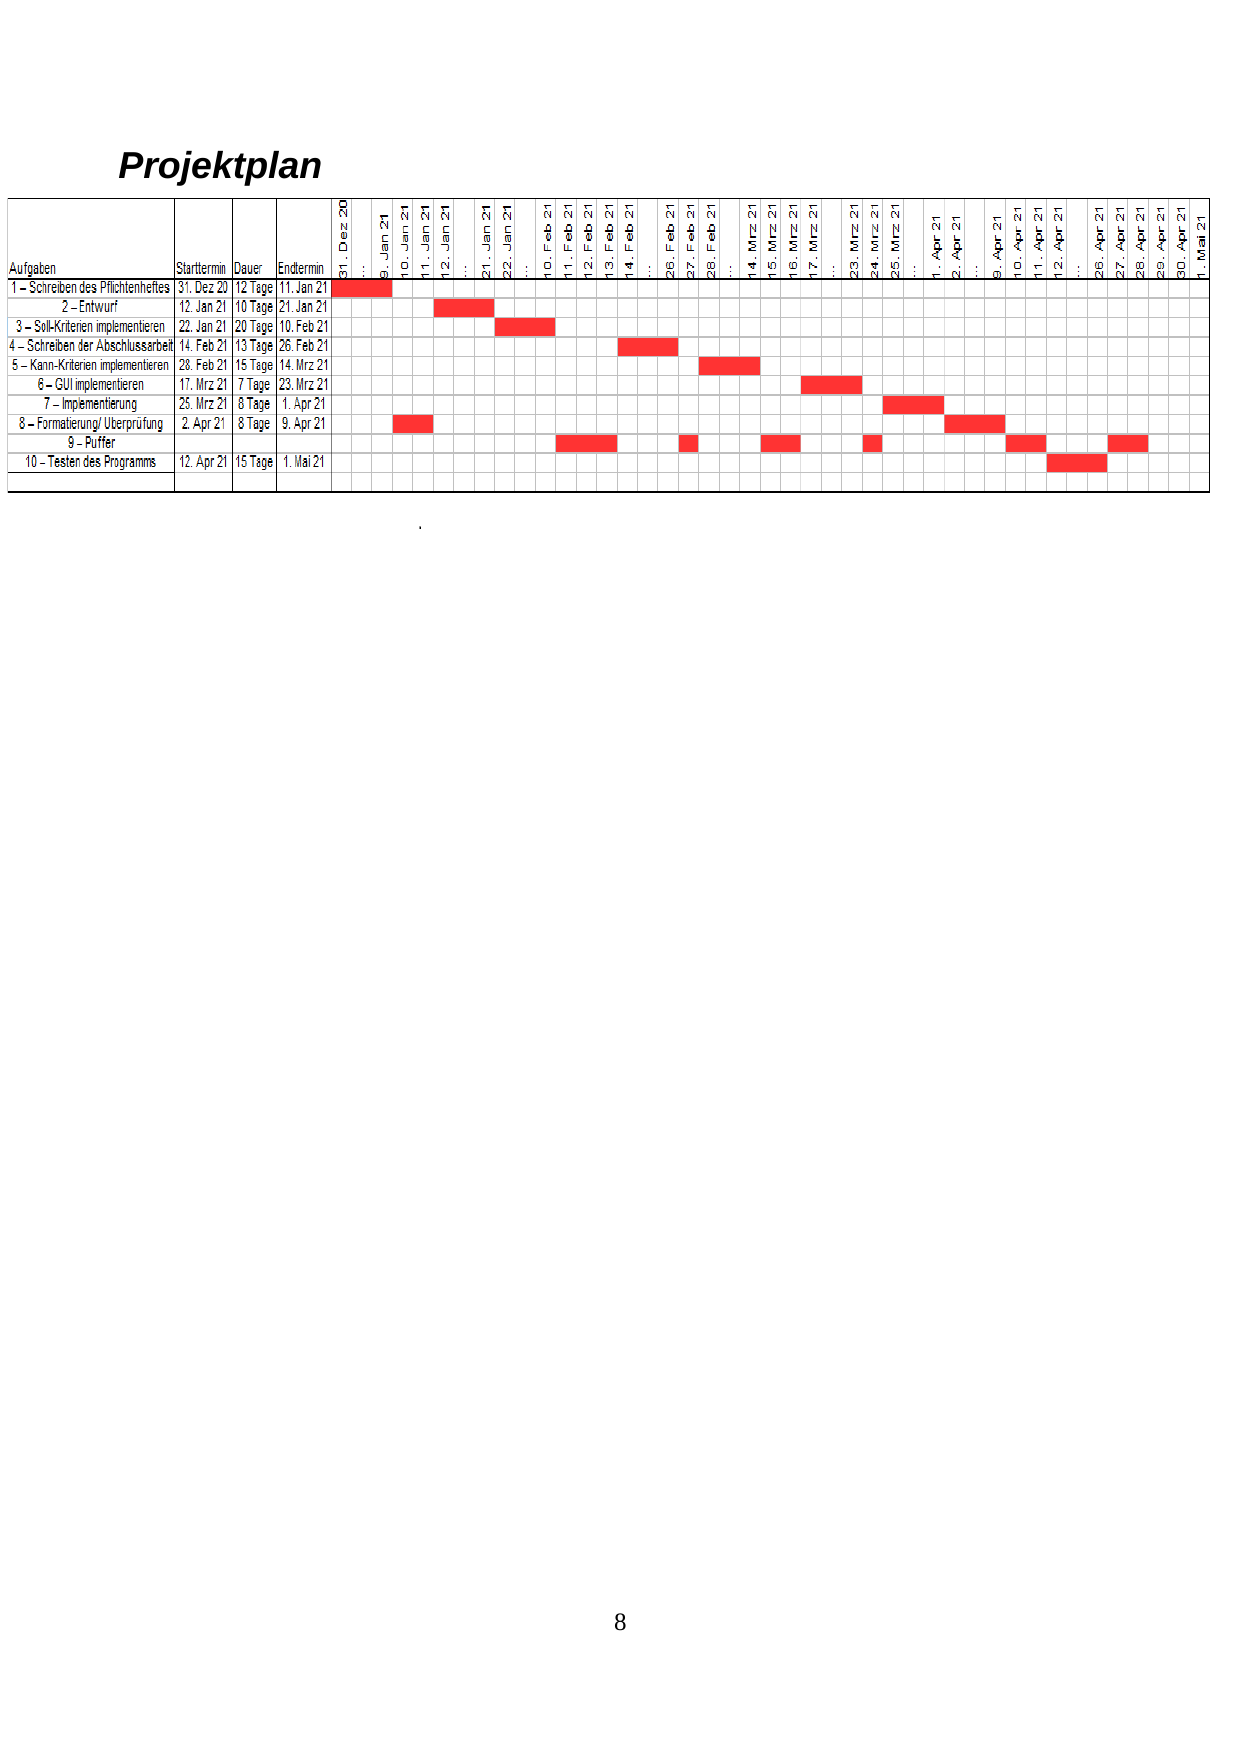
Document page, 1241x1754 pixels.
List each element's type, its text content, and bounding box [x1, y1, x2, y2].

picture [7, 198, 1233, 532]
subtitle Projektplan [118, 143, 1122, 186]
